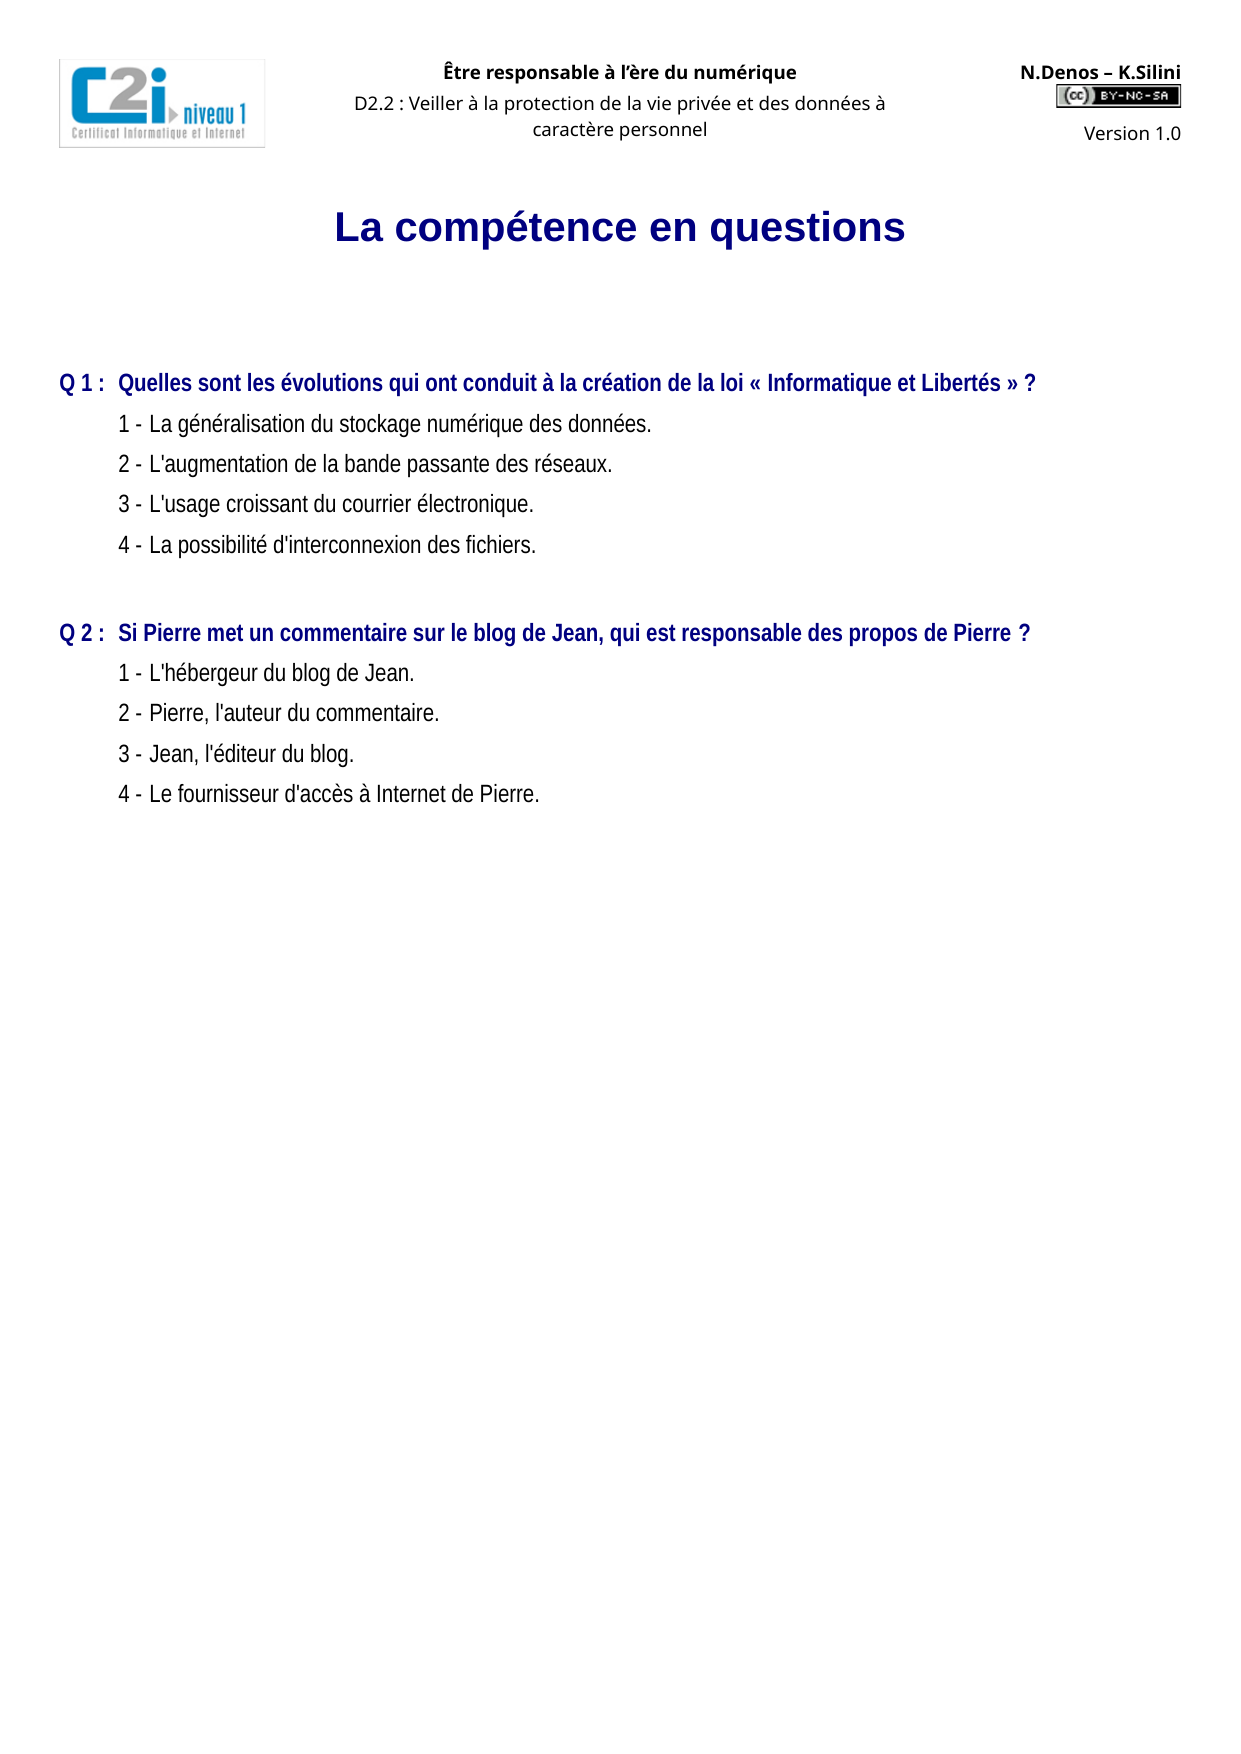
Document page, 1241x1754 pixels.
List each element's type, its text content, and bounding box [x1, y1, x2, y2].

subtitle La compétence en questions [59, 202, 1181, 250]
subtitle L'hébergeur du blog de Jean. [118, 658, 1181, 687]
subtitle L'usage croissant du courrier électronique. [118, 489, 1181, 518]
subtitle La généralisation du stockage numérique des données. [118, 409, 1181, 437]
subtitle Pierre, l'auteur du commentaire. [118, 698, 1181, 727]
subtitle L'augmentation de la bande passante des réseaux. [118, 449, 1181, 478]
subtitle Jean, l'éditeur du blog. [118, 739, 1181, 767]
subtitle La possibilité d'interconnexion des fichiers. [118, 530, 1181, 558]
picture [1056, 84, 1182, 108]
subtitle Quelles sont les évolutions qui ont conduit à la création de la loi « Informatique et Libertés » ? [59, 368, 1181, 397]
subtitle Si Pierre met un commentaire sur le blog de Jean, qui est responsable des propos de Pierre ? [59, 618, 1181, 646]
subtitle Le fournisseur d'accès à Internet de Pierre. [118, 779, 1181, 808]
picture [59, 59, 266, 148]
